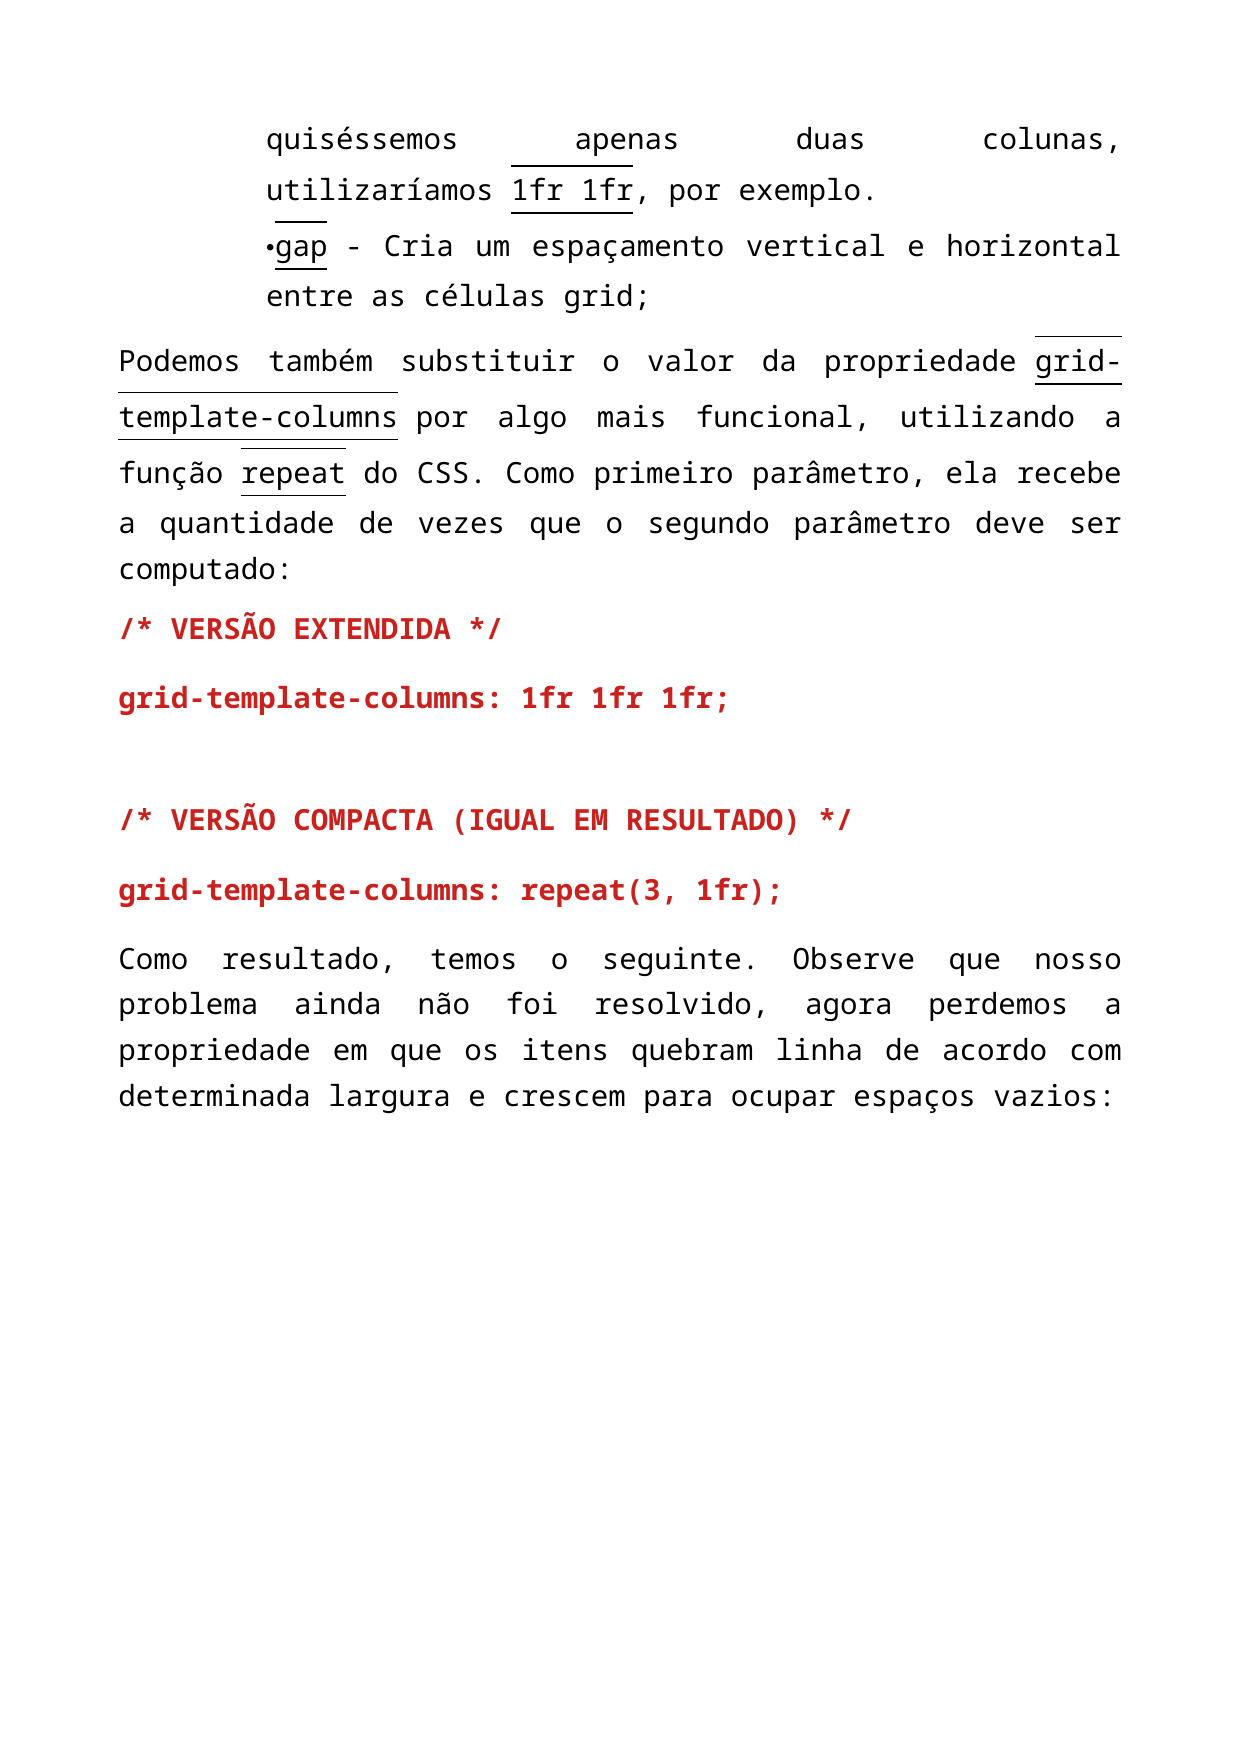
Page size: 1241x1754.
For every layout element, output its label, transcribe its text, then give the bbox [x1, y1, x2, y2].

list quiséssemos apenas duas colunas, utilizaríamos 1fr 1fr, por exemplo. [118, 118, 1122, 214]
text grid-template-columns: 1fr 1fr 1fr; [118, 677, 1122, 717]
text grid-template-columns: repeat(3, 1fr); [118, 869, 1122, 908]
text Podemos também substituir o valor da propriedade grid-template-columns por algo mais funcional, utilizando a função repeat do CSS. Como primeiro parâmetro, ela recebe a quantidade de vezes que o segundo parâmetro deve ser computado: [118, 336, 1122, 588]
list gap - Cria um espaçamento vertical e horizontal entre as células grid; [118, 221, 1122, 315]
text Como resultado, temos o seguinte. Observe que nosso problema ainda não foi resolvido, agora perdemos a propriedade em que os itens quebram linha de acordo com determinada largura e crescem para ocupar espaços vazios: [118, 938, 1122, 1114]
text /* VERSÃO EXTENDIDA */ [118, 608, 1122, 648]
text /* VERSÃO COMPACTA (IGUAL EM RESULTADO) */ [118, 799, 1122, 839]
